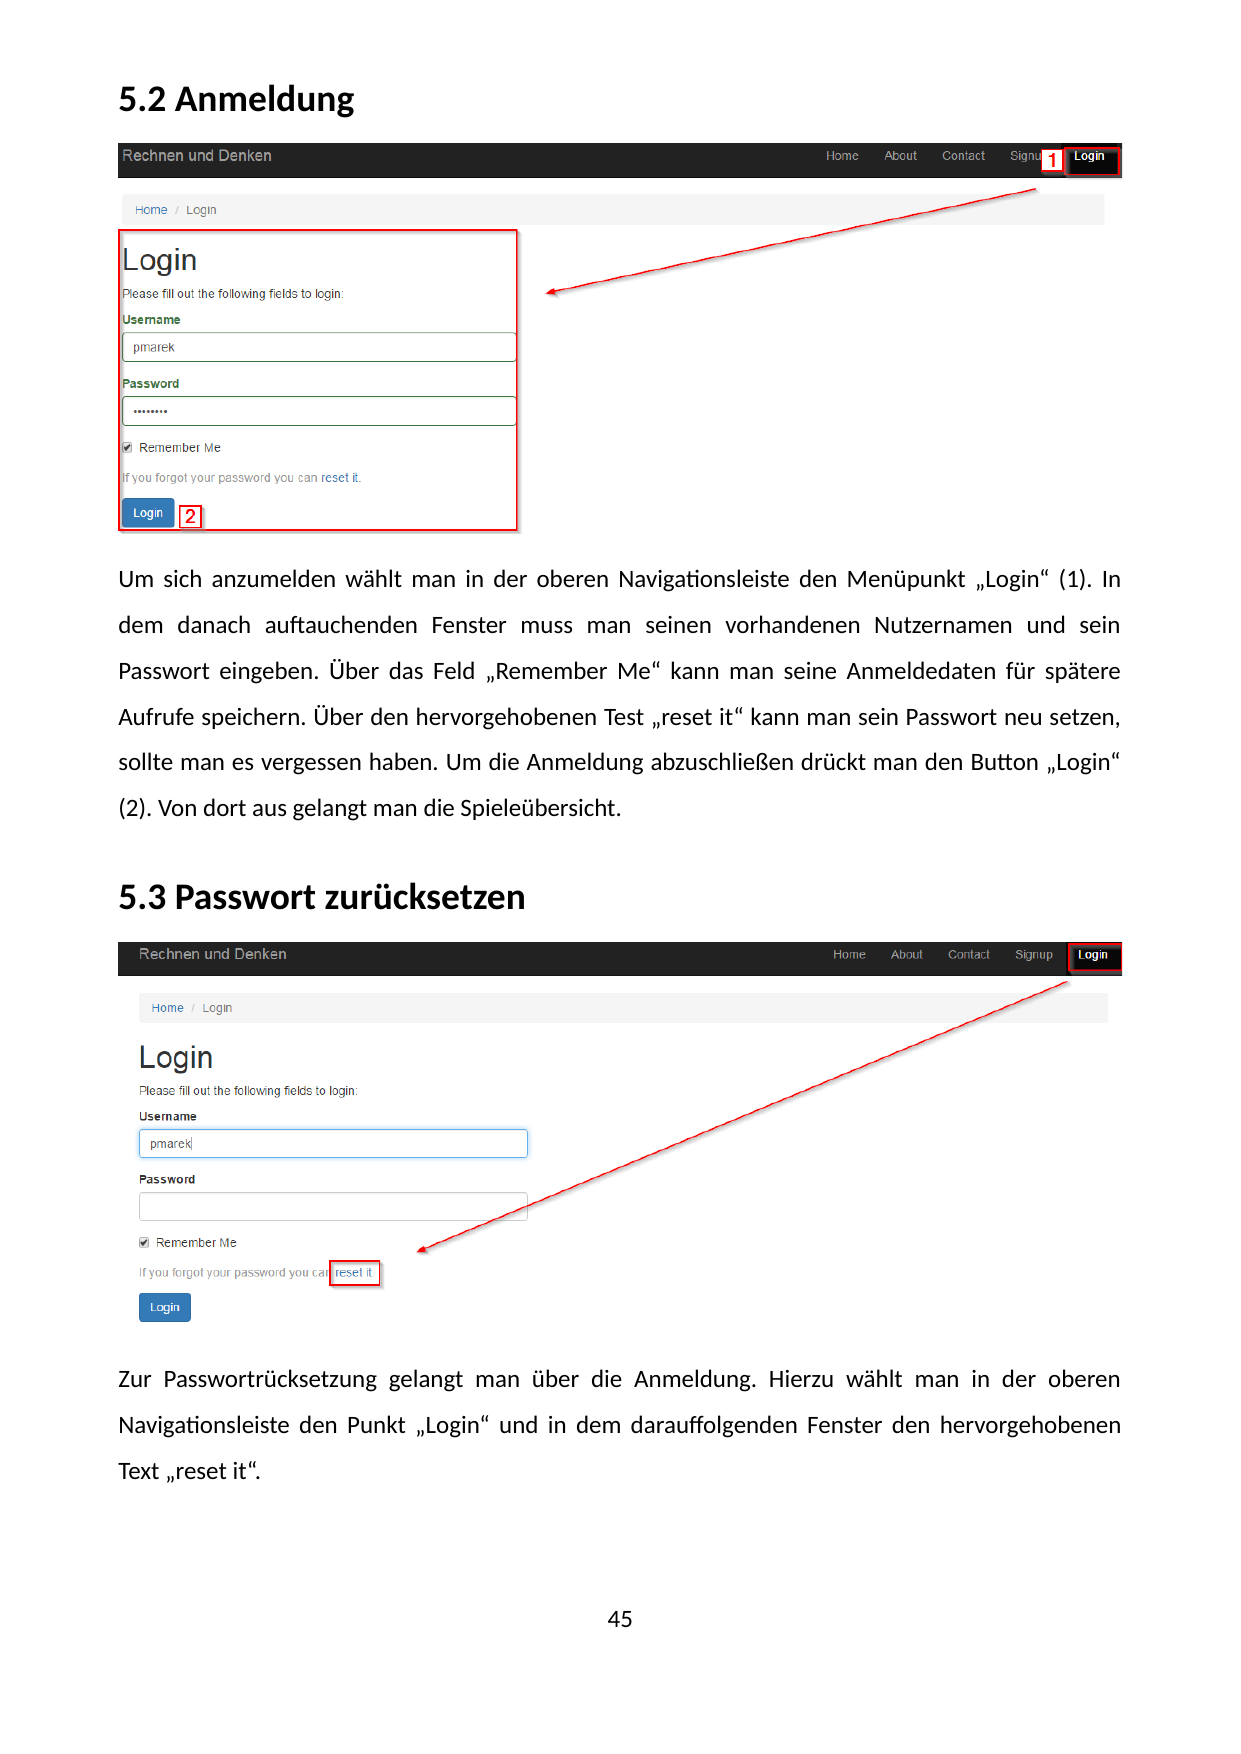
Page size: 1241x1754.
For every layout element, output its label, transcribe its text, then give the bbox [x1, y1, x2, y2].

subtitle 5.2 Anmeldung [118, 75, 1122, 121]
text Um sich anzumelden wählt man in der oberen Navigationsleiste den Menüpunkt „Login“ (1). In dem danach auftauchenden Fenster muss man seinen vorhandenen Nutzernamen und sein Passwort eingeben. Über das Feld „Remember Me“ kann man seine Anmeldedaten für spätere Aufrufe speichern. Über den hervorgehobenen Test „reset it“ kann man sein Passwort neu setzen, sollte man es vergessen haben. Um die Anmeldung abzuschließen drückt man den Button „Login“ (2). Von dort aus gelangt man die Spieleübersicht. [118, 563, 1122, 823]
text Zur Passwortrücksetzung gelangt man über die Anmeldung. Hierzu wählt man in der oberen Navigationsleiste den Punkt „Login“ und in dem darauffolgenden Fenster den hervorgehobenen Text „reset it“. [118, 1363, 1122, 1485]
subtitle 5.3 Passwort zurücksetzen [118, 873, 1122, 919]
